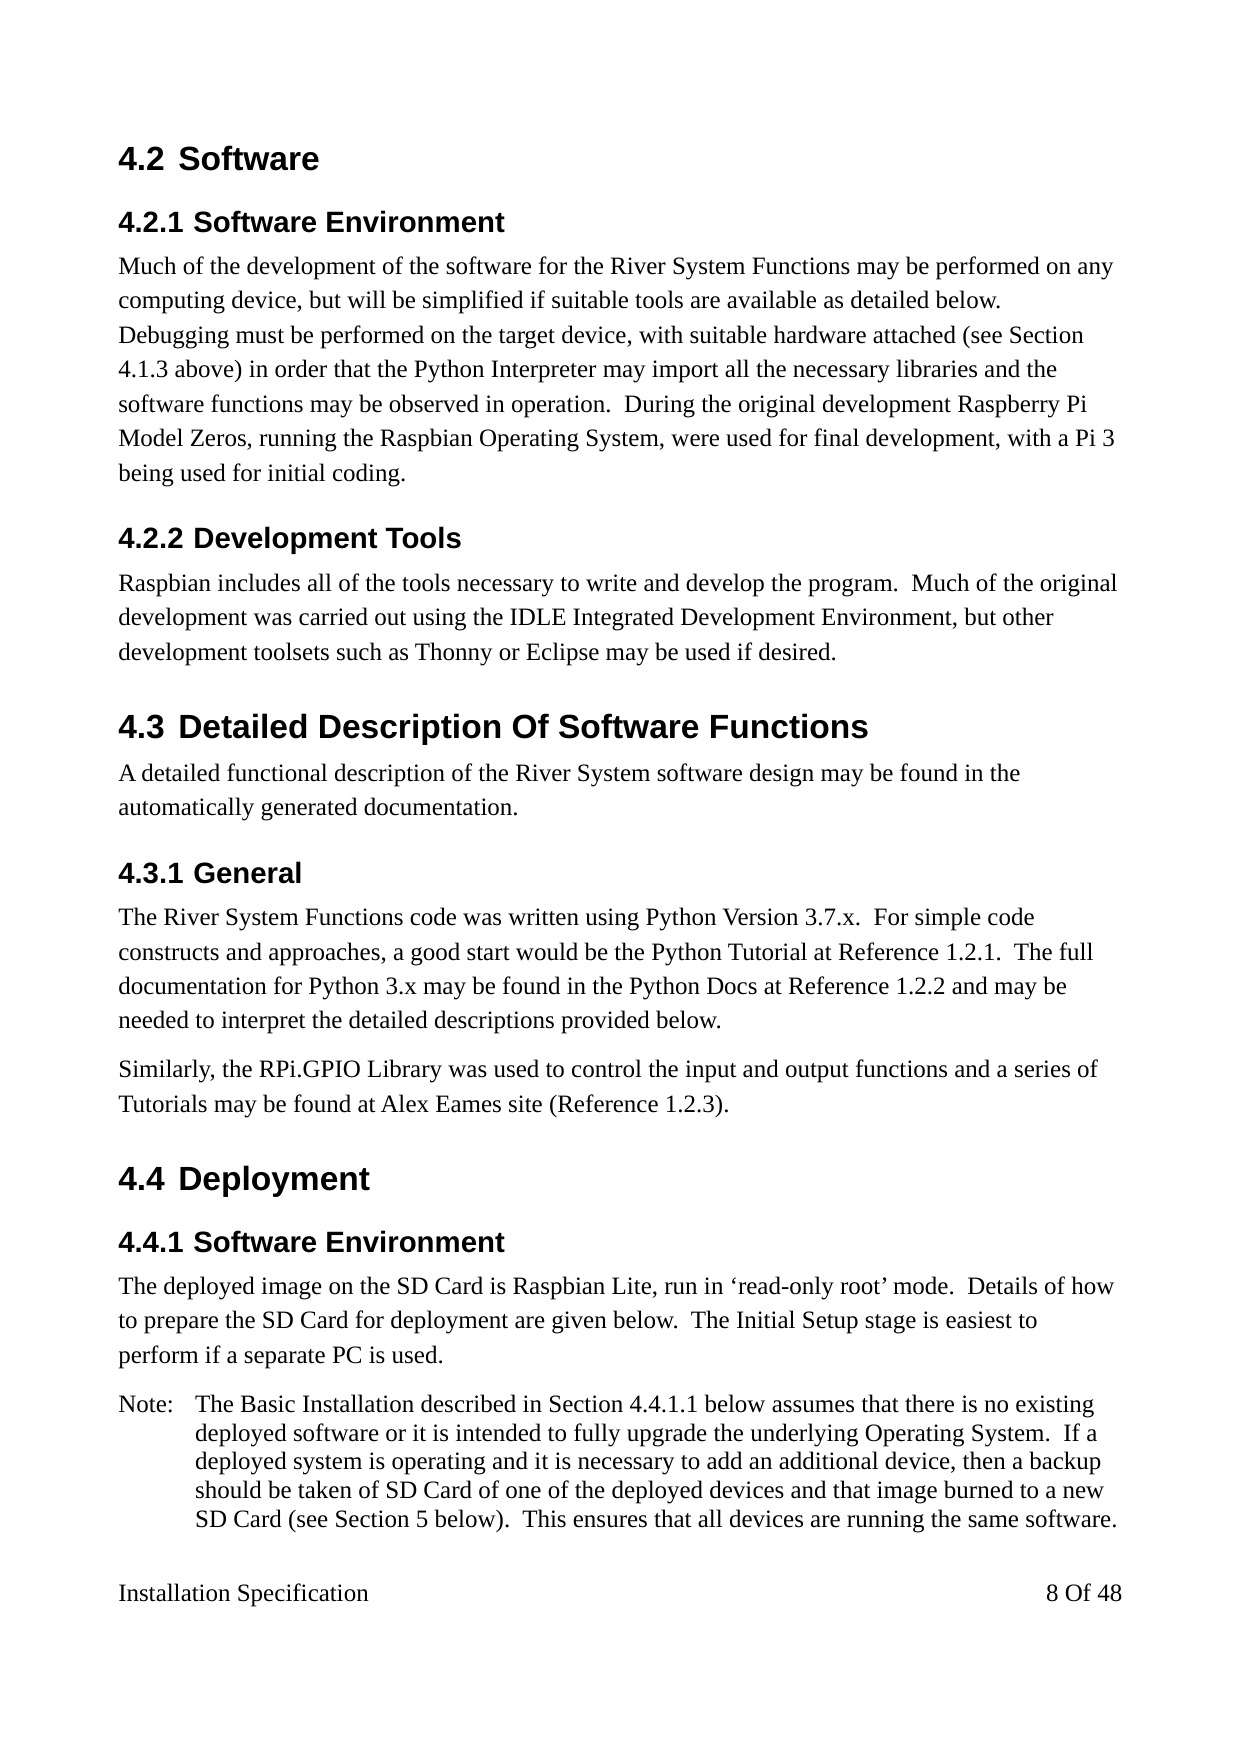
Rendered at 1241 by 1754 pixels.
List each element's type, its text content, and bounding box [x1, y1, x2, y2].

text The River System Functions code was written using Python Version 3.7.x. For simple code constructs and approaches, a good start would be the Python Tutorial at Reference 1.2.1. The full documentation for Python 3.x may be found in the Python Docs at Reference 1.2.2 and may be needed to interpret the detailed descriptions provided below. [118, 902, 1122, 1034]
subtitle Deployment [118, 1159, 1122, 1198]
text Raspbian includes all of the tools necessary to write and develop the program. Much of the original development was carried out using the IDLE Integrated Development Environment, but other development toolsets such as Thonny or Eclipse may be used if desired. [118, 568, 1122, 665]
text Similarly, the RPi.GPIO Library was used to control the input and output functions and a series of Tutorials may be found at Alex Eames site (Reference 1.2.3). [118, 1054, 1122, 1118]
subtitle Development Tools [118, 521, 1122, 555]
text A detailed functional description of the River System software design may be found in the automatically generated documentation. [118, 758, 1122, 821]
text Note: The Basic Installation described in Section 4.4.1.1 below assumes that there is no existing deployed software or it is intended to fully upgrade the underlying Operating System. If a deployed system is operating and it is necessary to add an additional device, then a backup should be taken of SD Card of one of the deployed devices and that image burned to a new SD Card (see Section 5 below). This ensures that all devices are running the same software. [118, 1389, 1122, 1533]
subtitle Software Environment [118, 1225, 1122, 1258]
subtitle Software [118, 139, 1122, 178]
subtitle Detailed Description Of Software Functions [118, 707, 1122, 745]
subtitle General [118, 856, 1122, 889]
subtitle Software Environment [118, 205, 1122, 238]
text The deployed image on the SD Card is Raspbian Lite, run in ‘read-only root’ mode. Details of how to prepare the SD Card for deployment are given below. The Initial Setup stage is easiest to perform if a separate PC is used. [118, 1271, 1122, 1369]
text Much of the development of the software for the River System Functions may be performed on any computing device, but will be simplified if suitable tools are available as detailed below. Debugging must be performed on the target device, with suitable hardware attached (see Section 4.1.3 above) in order that the Python Interpreter may import all the necessary libraries and the software functions may be observed in operation. During the original development Raspberry Pi Model Zeros, running the Raspbian Operating System, were used for final development, with a Pi 3 being used for initial coding. [118, 251, 1122, 487]
